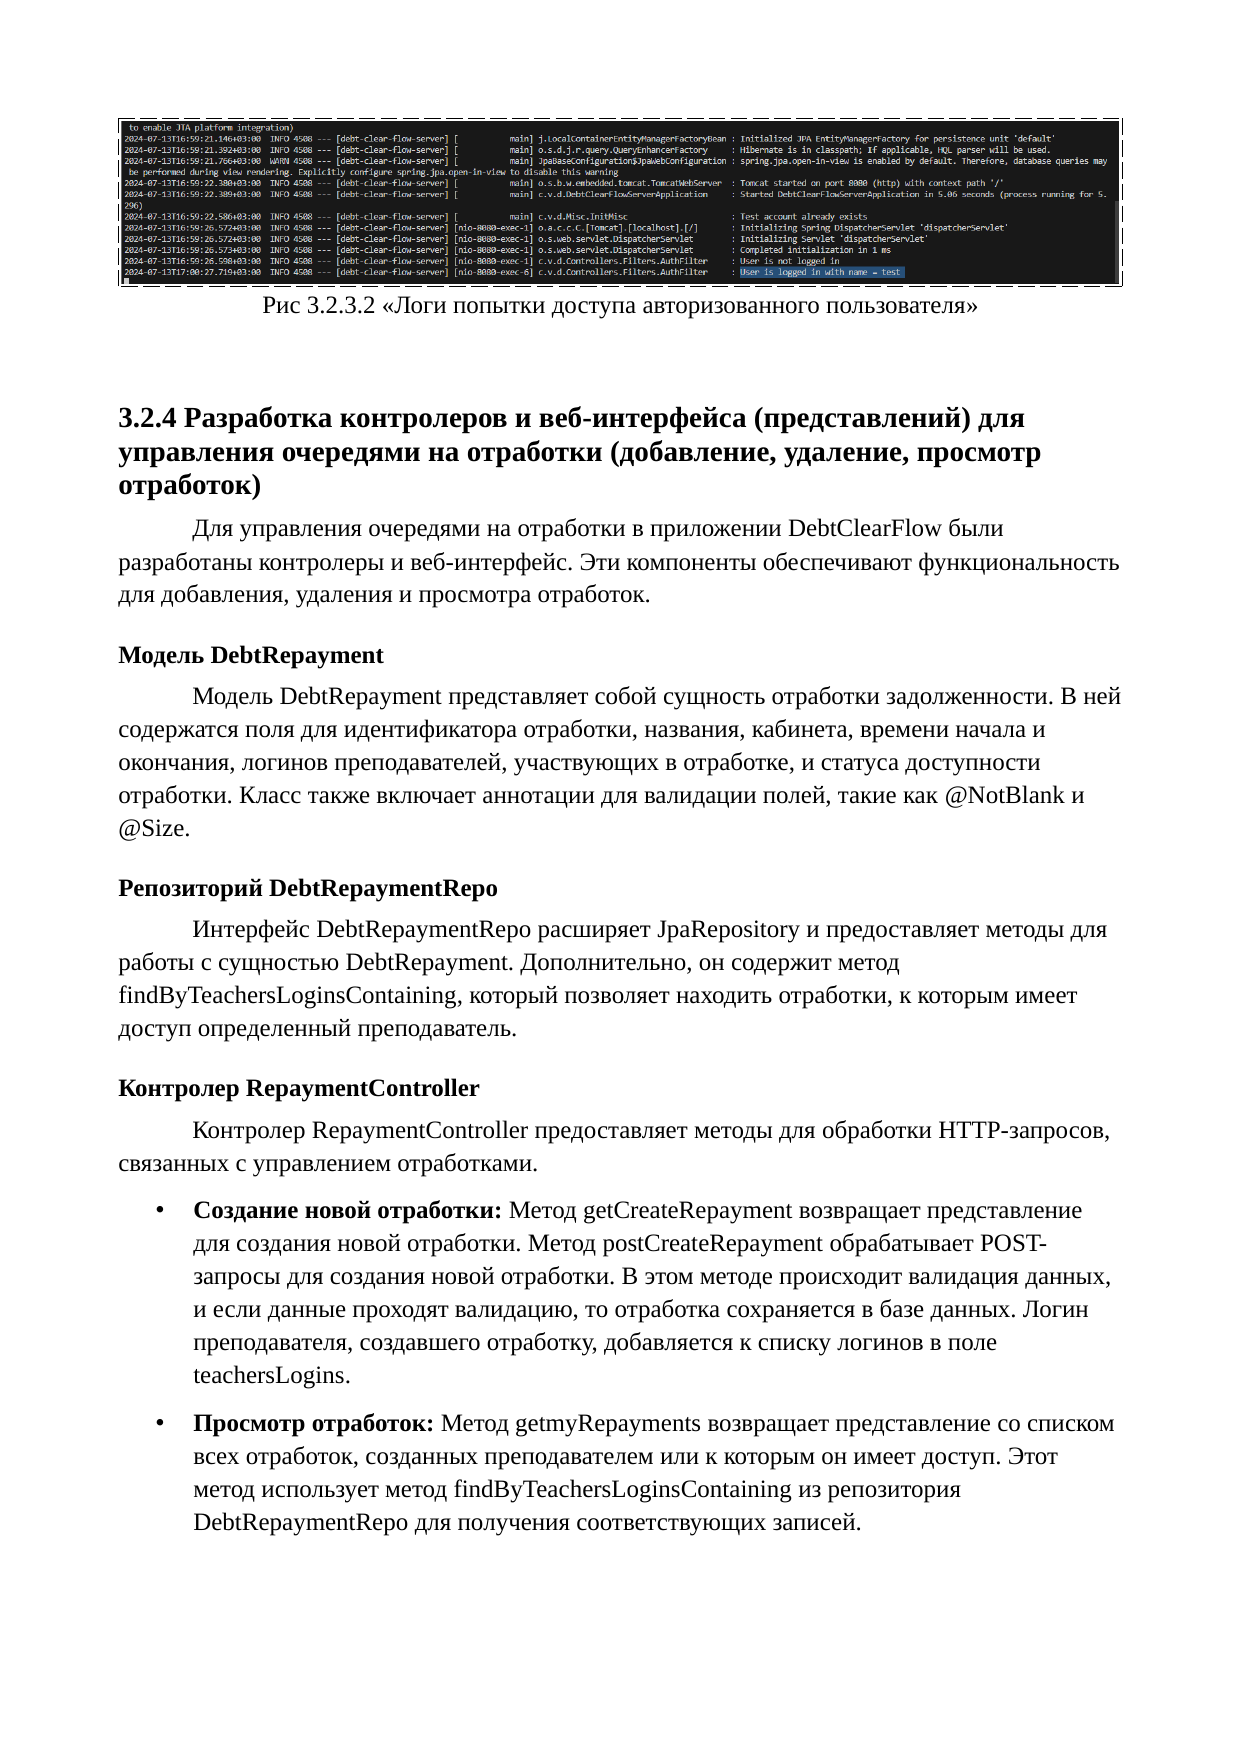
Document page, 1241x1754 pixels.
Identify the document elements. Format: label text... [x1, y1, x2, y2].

subtitle Репозиторий DebtRepaymentRepo [118, 873, 1122, 902]
list Создание новой отработки: Метод getCreateRepayment возвращает представление для создания новой отработки. Метод postCreateRepayment обрабатывает POST-запросы для создания новой отработки. В этом методе происходит валидация данных, и если данные проходят валидацию, то отработка сохраняется в базе данных. Логин преподавателя, создавшего отработку, добавляется к списку логинов в поле teachersLogins. [156, 1195, 1122, 1389]
subtitle Контролер RepaymentController [118, 1073, 1122, 1102]
text Интерфейс DebtRepaymentRepo расширяет JpaRepository и предоставляет методы для работы с сущностью DebtRepayment. Дополнительно, он содержит метод findByTeachersLoginsContaining, который позволяет находить отработки, к которым имеет доступ определенный преподаватель. [118, 914, 1122, 1042]
list Просмотр отработок: Метод getmyRepayments возвращает представление со списком всех отработок, созданных преподавателем или к которым он имеет доступ. Этот метод использует метод findByTeachersLoginsContaining из репозитория DebtRepaymentRepo для получения соответствующих записей. [156, 1408, 1122, 1536]
subtitle Модель DebtRepayment [118, 640, 1122, 668]
text Для управления очередями на отработки в приложении DebtClearFlow были разработаны контролеры и веб-интерфейс. Эти компоненты обеспечивают функциональность для добавления, удаления и просмотра отработок. [118, 513, 1122, 608]
text Контролер RepaymentController предоставляет методы для обработки HTTP-запросов, связанных с управлением отработками. [118, 1115, 1122, 1177]
subtitle 3.2.4 Разработка контролеров и веб-интерфейса (представлений) для управления очередями на отработки (добавление, удаление, просмотр отработок) [118, 400, 1122, 501]
picture [121, 121, 1119, 284]
text Модель DebtRepayment представляет собой сущность отработки задолженности. В ней содержатся поля для идентификатора отработки, названия, кабинета, времени начала и окончания, логинов преподавателей, участвующих в отработке, и статуса доступности отработки. Класс также включает аннотации для валидации полей, такие как @NotBlank и @Size. [118, 681, 1122, 842]
text Рис 3.2.3.2 «Логи попытки доступа авторизованного пользователя» [118, 118, 1122, 319]
